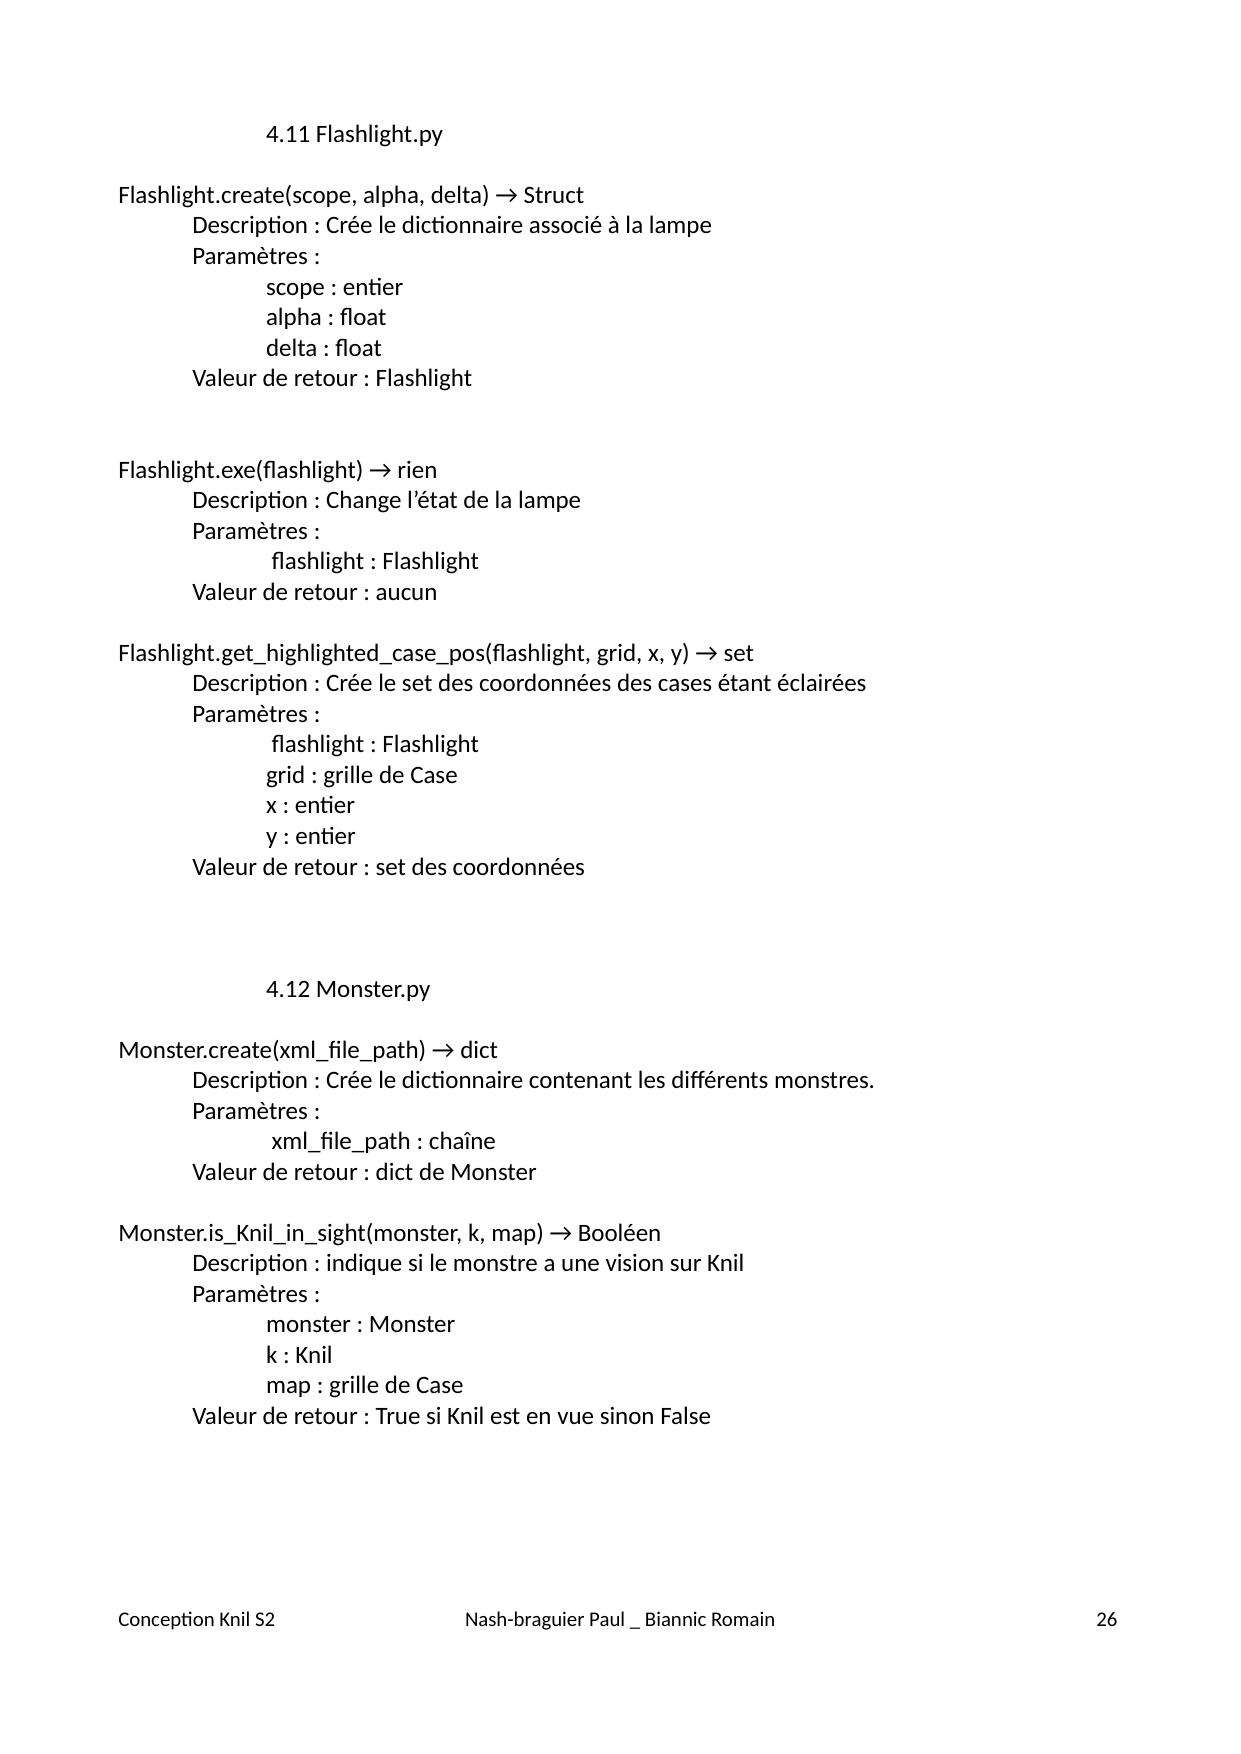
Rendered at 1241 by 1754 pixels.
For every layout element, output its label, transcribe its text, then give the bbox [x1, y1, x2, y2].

text Valeur de retour : set des coordonnées [118, 851, 1122, 881]
text Description : indique si le monstre a une vision sur Knil [118, 1247, 1122, 1278]
text 4.12 Monster.py [118, 973, 1122, 1003]
text k : Knil [118, 1339, 1122, 1369]
text Paramètres : [118, 515, 1122, 545]
text y : entier [118, 820, 1122, 851]
text Valeur de retour : Flashlight [118, 362, 1122, 393]
text Valeur de retour : dict de Monster [118, 1156, 1122, 1186]
text Paramètres : [118, 1278, 1122, 1308]
text Description : Crée le dictionnaire associé à la lampe [118, 210, 1122, 240]
text flashlight : Flashlight [118, 545, 1122, 576]
text Monster.is_Knil_in_sight(monster, k, map) → Booléen [118, 1217, 1122, 1247]
text monster : Monster [118, 1308, 1122, 1339]
text Paramètres : [118, 240, 1122, 271]
text grid : grille de Case [118, 759, 1122, 789]
text Valeur de retour : True si Knil est en vue sinon False [118, 1400, 1122, 1431]
text Flashlight.get_highlighted_case_pos(flashlight, grid, x, y) → set [118, 637, 1122, 667]
text Paramètres : [118, 1095, 1122, 1125]
text map : grille de Case [118, 1369, 1122, 1400]
text x : entier [118, 789, 1122, 820]
text Flashlight.exe(flashlight) → rien [118, 454, 1122, 484]
text xml_file_path : chaîne [118, 1125, 1122, 1156]
text Description : Crée le dictionnaire contenant les différents monstres. [118, 1064, 1122, 1095]
text delta : float [118, 332, 1122, 362]
text flashlight : Flashlight [118, 728, 1122, 759]
text Flashlight.create(scope, alpha, delta) → Struct [118, 179, 1122, 210]
text scope : entier [118, 271, 1122, 301]
text 4.11 Flashlight.py [118, 118, 1122, 149]
text Description : Crée le set des coordonnées des cases étant éclairées [118, 667, 1122, 698]
text Monster.create(xml_file_path) → dict [118, 1034, 1122, 1064]
text Valeur de retour : aucun [118, 576, 1122, 606]
text alpha : float [118, 301, 1122, 332]
text Paramètres : [118, 698, 1122, 728]
text Description : Change l’état de la lampe [118, 484, 1122, 515]
